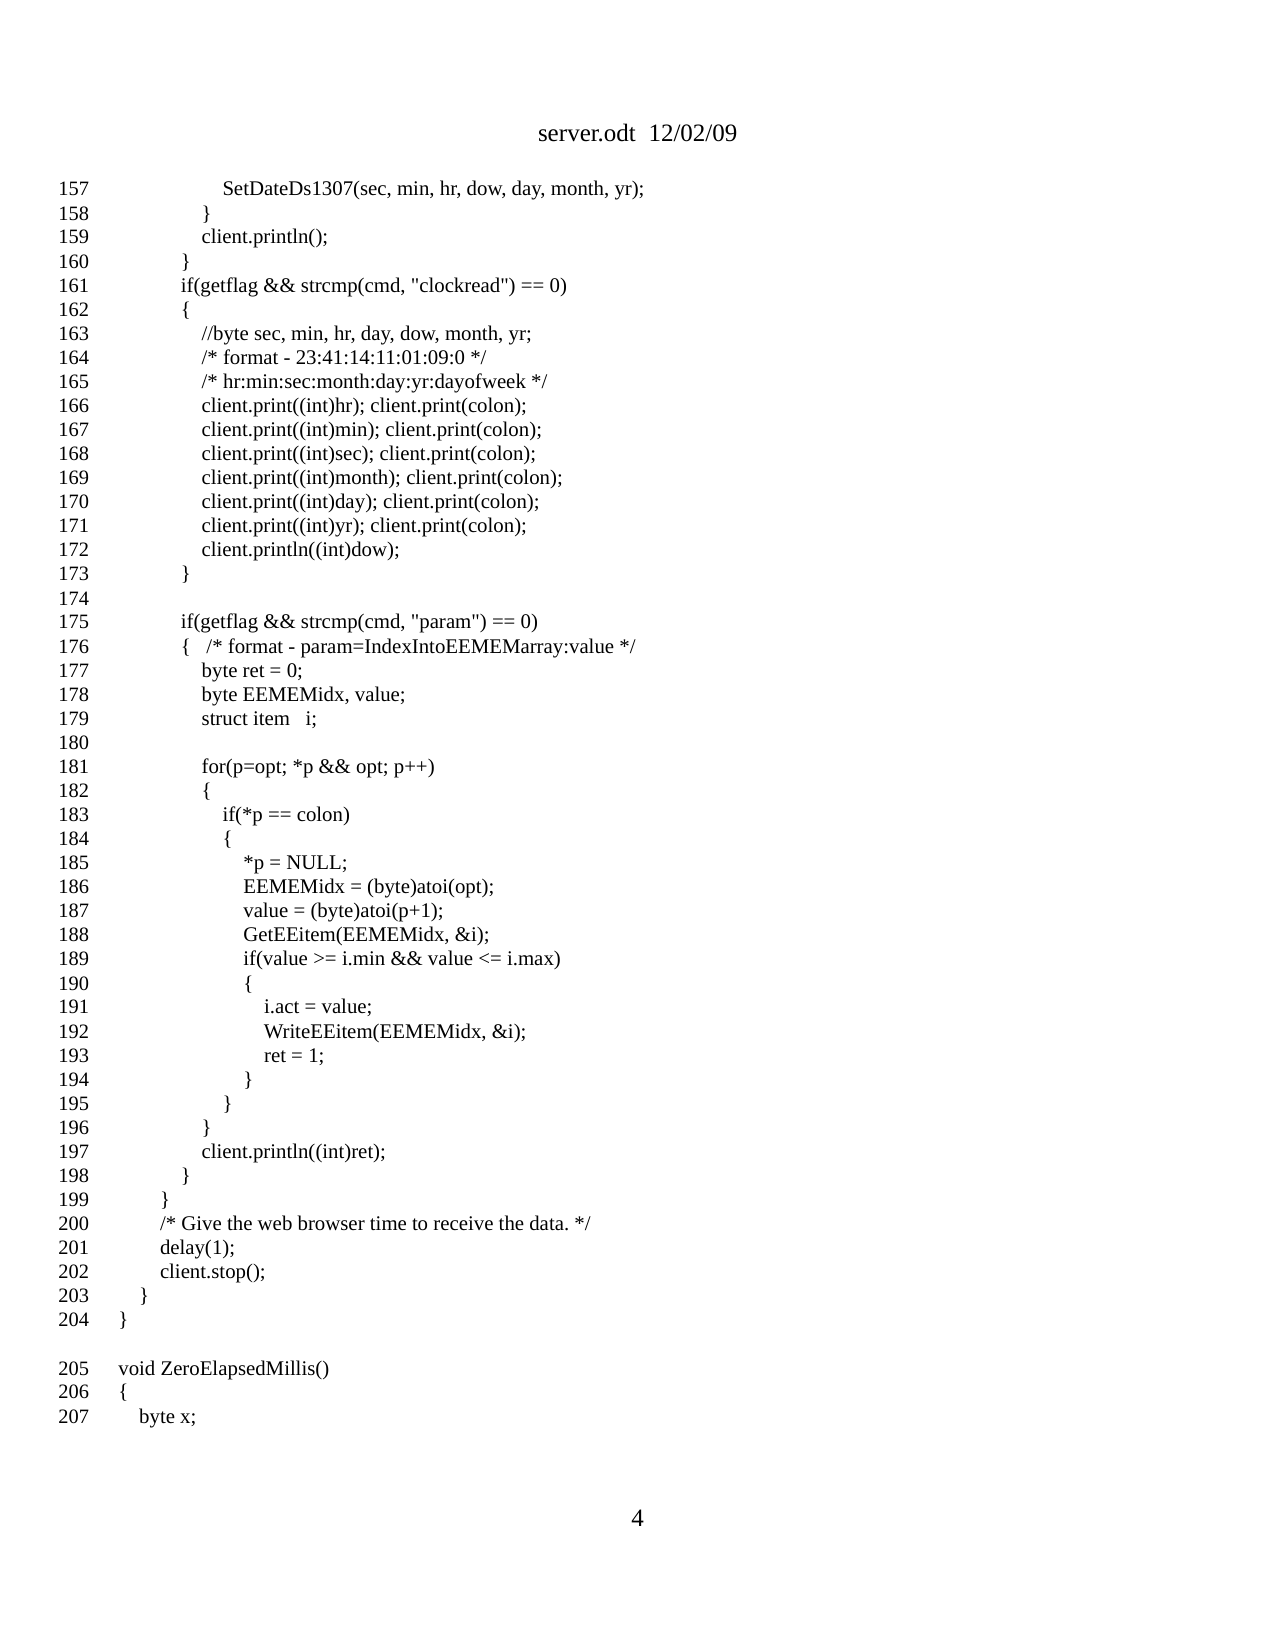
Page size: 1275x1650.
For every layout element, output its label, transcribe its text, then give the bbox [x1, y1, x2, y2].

text EEMEMidx = (byte)atoi(opt); [118, 874, 1157, 898]
text } [118, 248, 1157, 273]
text WriteEEitem(EEMEMidx, &i); [118, 1018, 1157, 1043]
text GetEEitem(EEMEMidx, &i); [118, 922, 1157, 946]
text if(getflag && strcmp(cmd, "param") == 0) [118, 609, 1157, 633]
text byte x; [118, 1403, 1157, 1428]
text /* Give the web browser time to receive the data. */ [118, 1211, 1157, 1235]
text { [118, 826, 1157, 850]
text client.print((int)hr); client.print(colon); [118, 393, 1157, 417]
text /* hr:min:sec:month:day:yr:dayofweek */ [118, 369, 1157, 393]
text } [118, 200, 1157, 224]
text if(value >= i.min && value <= i.max) [118, 946, 1157, 970]
text delay(1); [118, 1235, 1157, 1259]
text client.println(); [118, 224, 1157, 248]
text client.println((int)ret); [118, 1139, 1157, 1163]
text *p = NULL; [118, 850, 1157, 874]
text { [118, 1379, 1157, 1403]
text { [118, 778, 1157, 802]
text client.stop(); [118, 1259, 1157, 1283]
text i.act = value; [118, 994, 1157, 1018]
text if(getflag && strcmp(cmd, "clockread") == 0) [118, 273, 1157, 297]
text } [118, 1067, 1157, 1091]
text if(*p == colon) [118, 802, 1157, 826]
text } [118, 1163, 1157, 1187]
text { [118, 297, 1157, 321]
text /* format - 23:41:14:11:01:09:0 */ [118, 345, 1157, 369]
text struct item i; [118, 706, 1157, 730]
text client.println((int)dow); [118, 537, 1157, 561]
text value = (byte)atoi(p+1); [118, 898, 1157, 922]
text ret = 1; [118, 1043, 1157, 1067]
text client.print((int)month); client.print(colon); [118, 465, 1157, 489]
text } [118, 1091, 1157, 1115]
text byte EEMEMidx, value; [118, 682, 1157, 706]
text } [118, 561, 1157, 585]
text client.print((int)yr); client.print(colon); [118, 513, 1157, 537]
text { /* format - param=IndexIntoEEMEMarray:value */ [118, 633, 1157, 658]
text byte ret = 0; [118, 658, 1157, 682]
text } [118, 1307, 1157, 1331]
text } [118, 1187, 1157, 1211]
text for(p=opt; *p && opt; p++) [118, 754, 1157, 778]
text } [118, 1115, 1157, 1139]
text client.print((int)day); client.print(colon); [118, 489, 1157, 513]
text } [118, 1283, 1157, 1307]
text client.print((int)min); client.print(colon); [118, 417, 1157, 441]
text { [118, 970, 1157, 994]
text client.print((int)sec); client.print(colon); [118, 441, 1157, 465]
text SetDateDs1307(sec, min, hr, dow, day, month, yr); [118, 176, 1157, 200]
text //byte sec, min, hr, day, dow, month, yr; [118, 321, 1157, 345]
text void ZeroElapsedMillis() [118, 1355, 1157, 1379]
